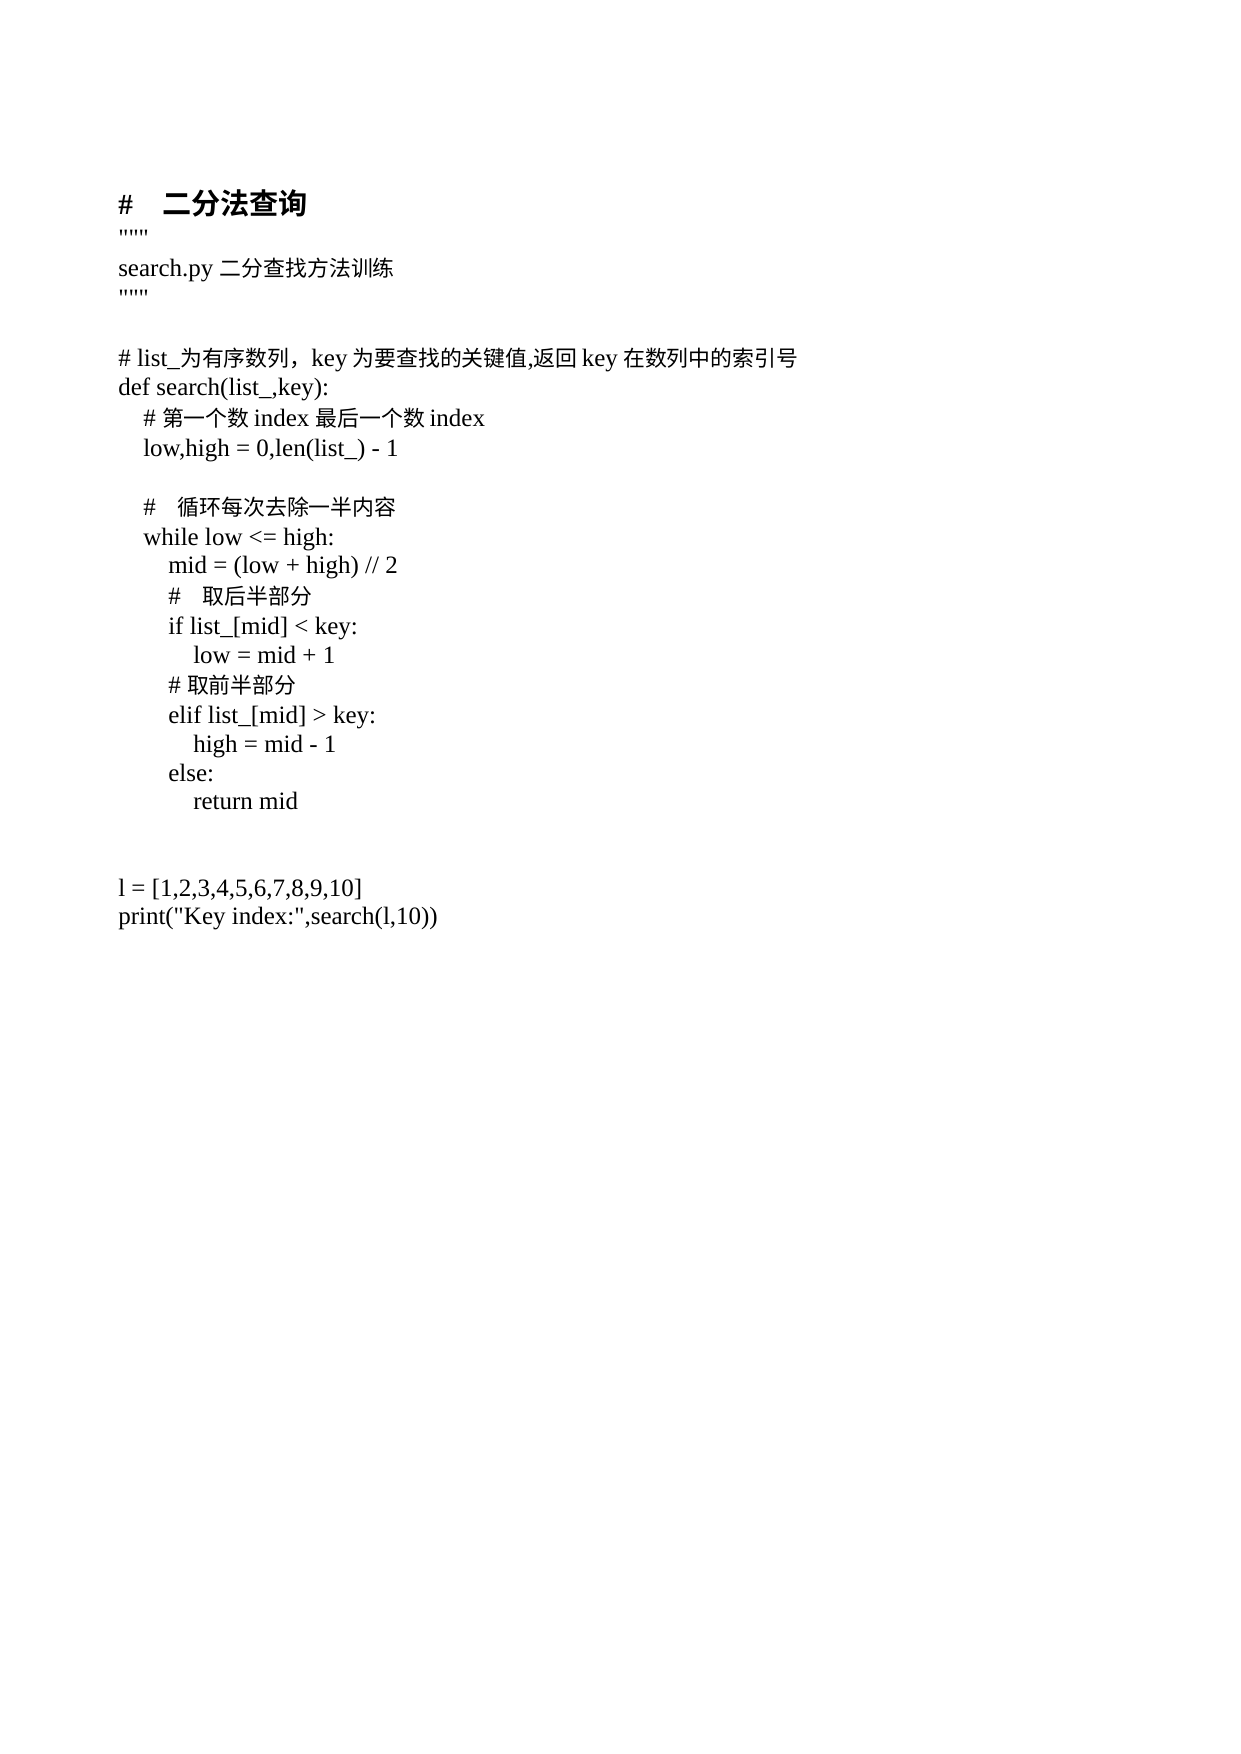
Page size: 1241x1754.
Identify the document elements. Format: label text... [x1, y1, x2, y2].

text # 第一个数index 最后一个数index [118, 401, 1122, 433]
text def search(list_,key): [118, 372, 1122, 401]
text search.py 二分查找方法训练 [118, 251, 1122, 283]
text low,high = 0,len(list_) - 1 [118, 433, 1122, 461]
text if list_[mid] < key: [118, 611, 1122, 640]
text mid = (low + high) // 2 [118, 551, 1122, 579]
text else: [118, 758, 1122, 786]
text return mid [118, 786, 1122, 815]
text # 二分法查询 [118, 180, 1122, 223]
text elif list_[mid] > key: [118, 700, 1122, 729]
text # list_为有序数列，key为要查找的关键值,返回key在数列中的索引号 [118, 341, 1122, 372]
text high = mid - 1 [118, 729, 1122, 758]
text # 循环每次去除一半内容 [118, 490, 1122, 522]
text l = [1,2,3,4,5,6,7,8,9,10] [118, 873, 1122, 901]
text while low <= high: [118, 522, 1122, 551]
text # 取前半部分 [118, 668, 1122, 700]
text """ [118, 283, 1122, 312]
text """ [118, 223, 1122, 251]
text # 取后半部分 [118, 579, 1122, 611]
text print("Key index:",search(l,10)) [118, 901, 1122, 930]
text low = mid + 1 [118, 640, 1122, 668]
